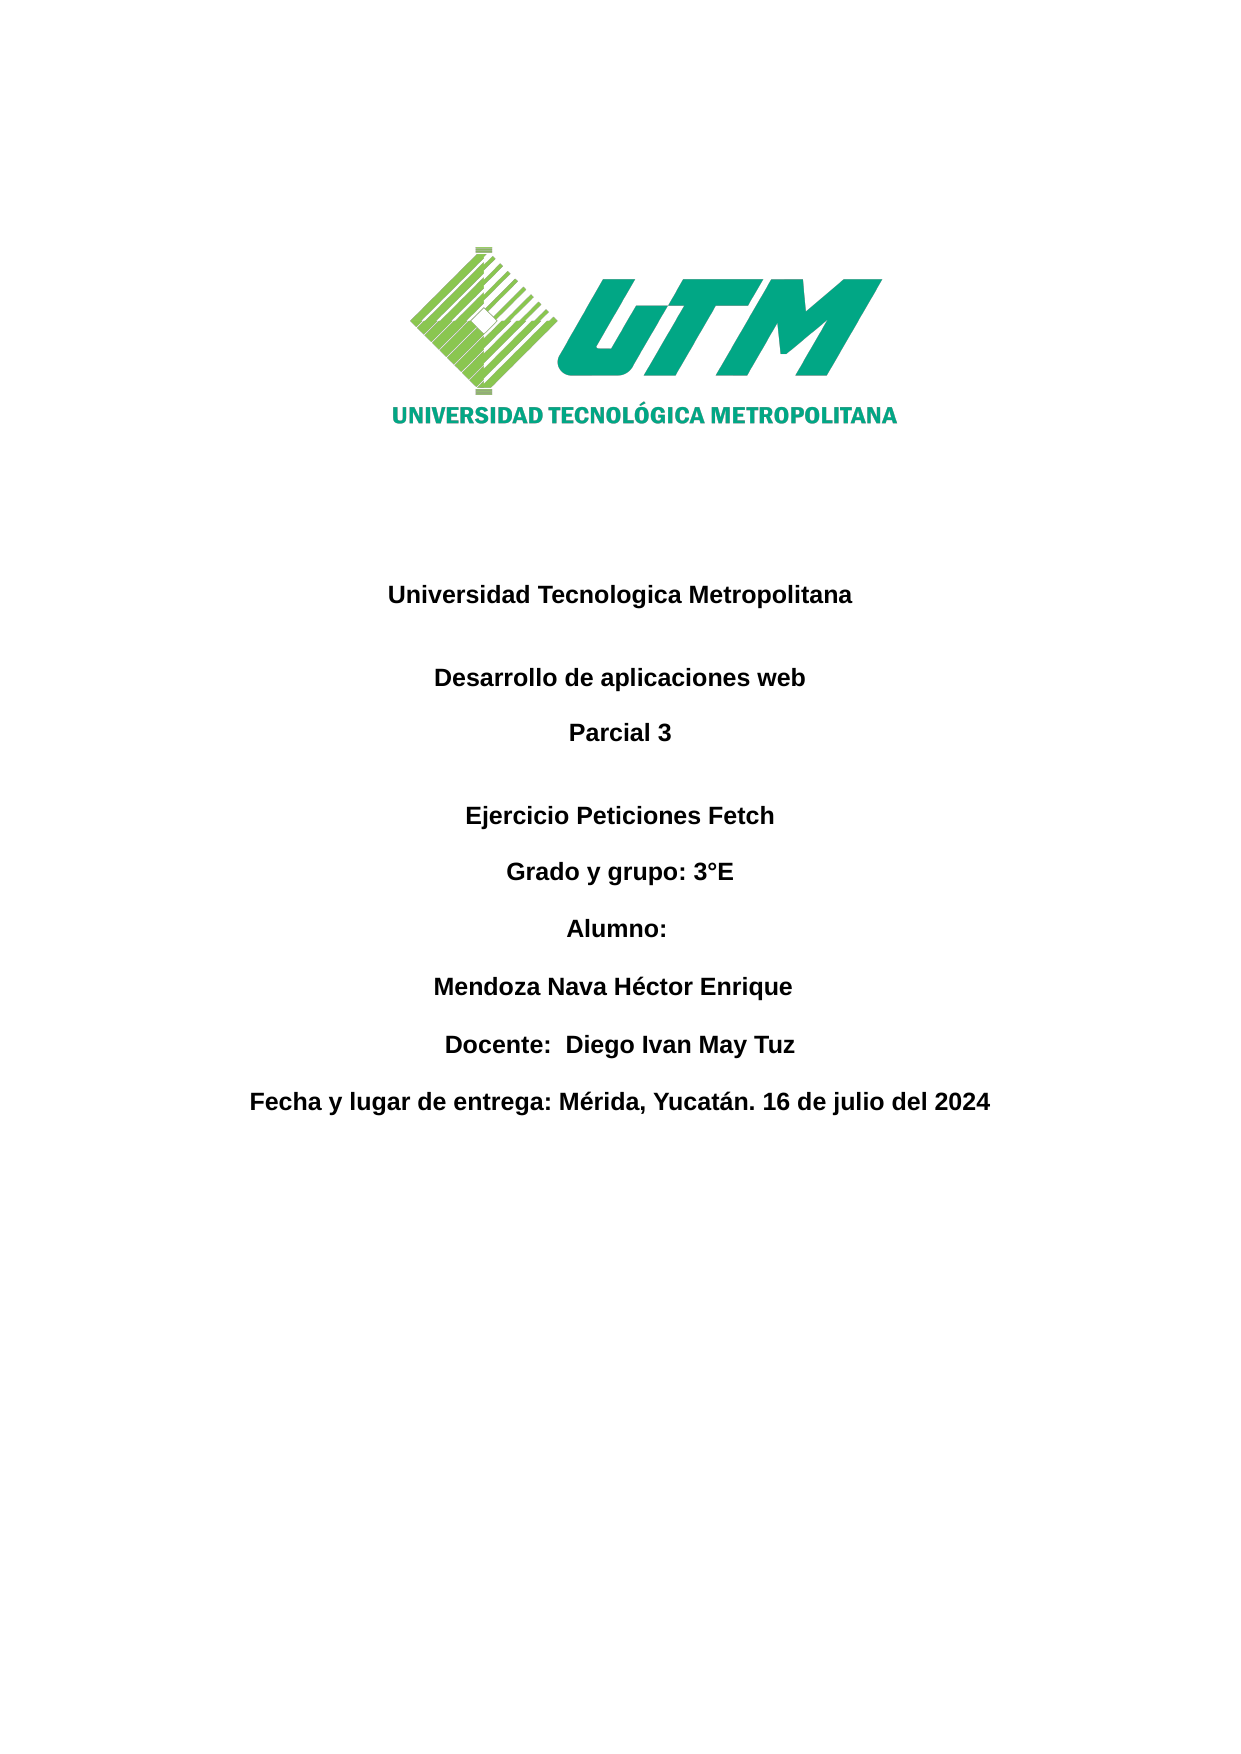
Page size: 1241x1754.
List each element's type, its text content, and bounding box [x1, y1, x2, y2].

text Alumno: [118, 914, 1122, 943]
text Universidad Tecnologica Metropolitana [118, 580, 1122, 608]
picture [369, 122, 913, 543]
text Docente: Diego Ivan May Tuz [118, 1029, 1122, 1058]
subtitle Desarrollo de aplicaciones web [118, 662, 1122, 691]
text Parcial 3 [118, 718, 1122, 747]
text Fecha y lugar de entrega: Mérida, Yucatán. 16 de julio del 2024 [118, 1087, 1122, 1116]
subtitle Ejercicio Peticiones Fetch [118, 801, 1122, 829]
text Mendoza Nava Héctor Enrique [118, 972, 1122, 1001]
text Grado y grupo: 3°E [118, 856, 1122, 885]
